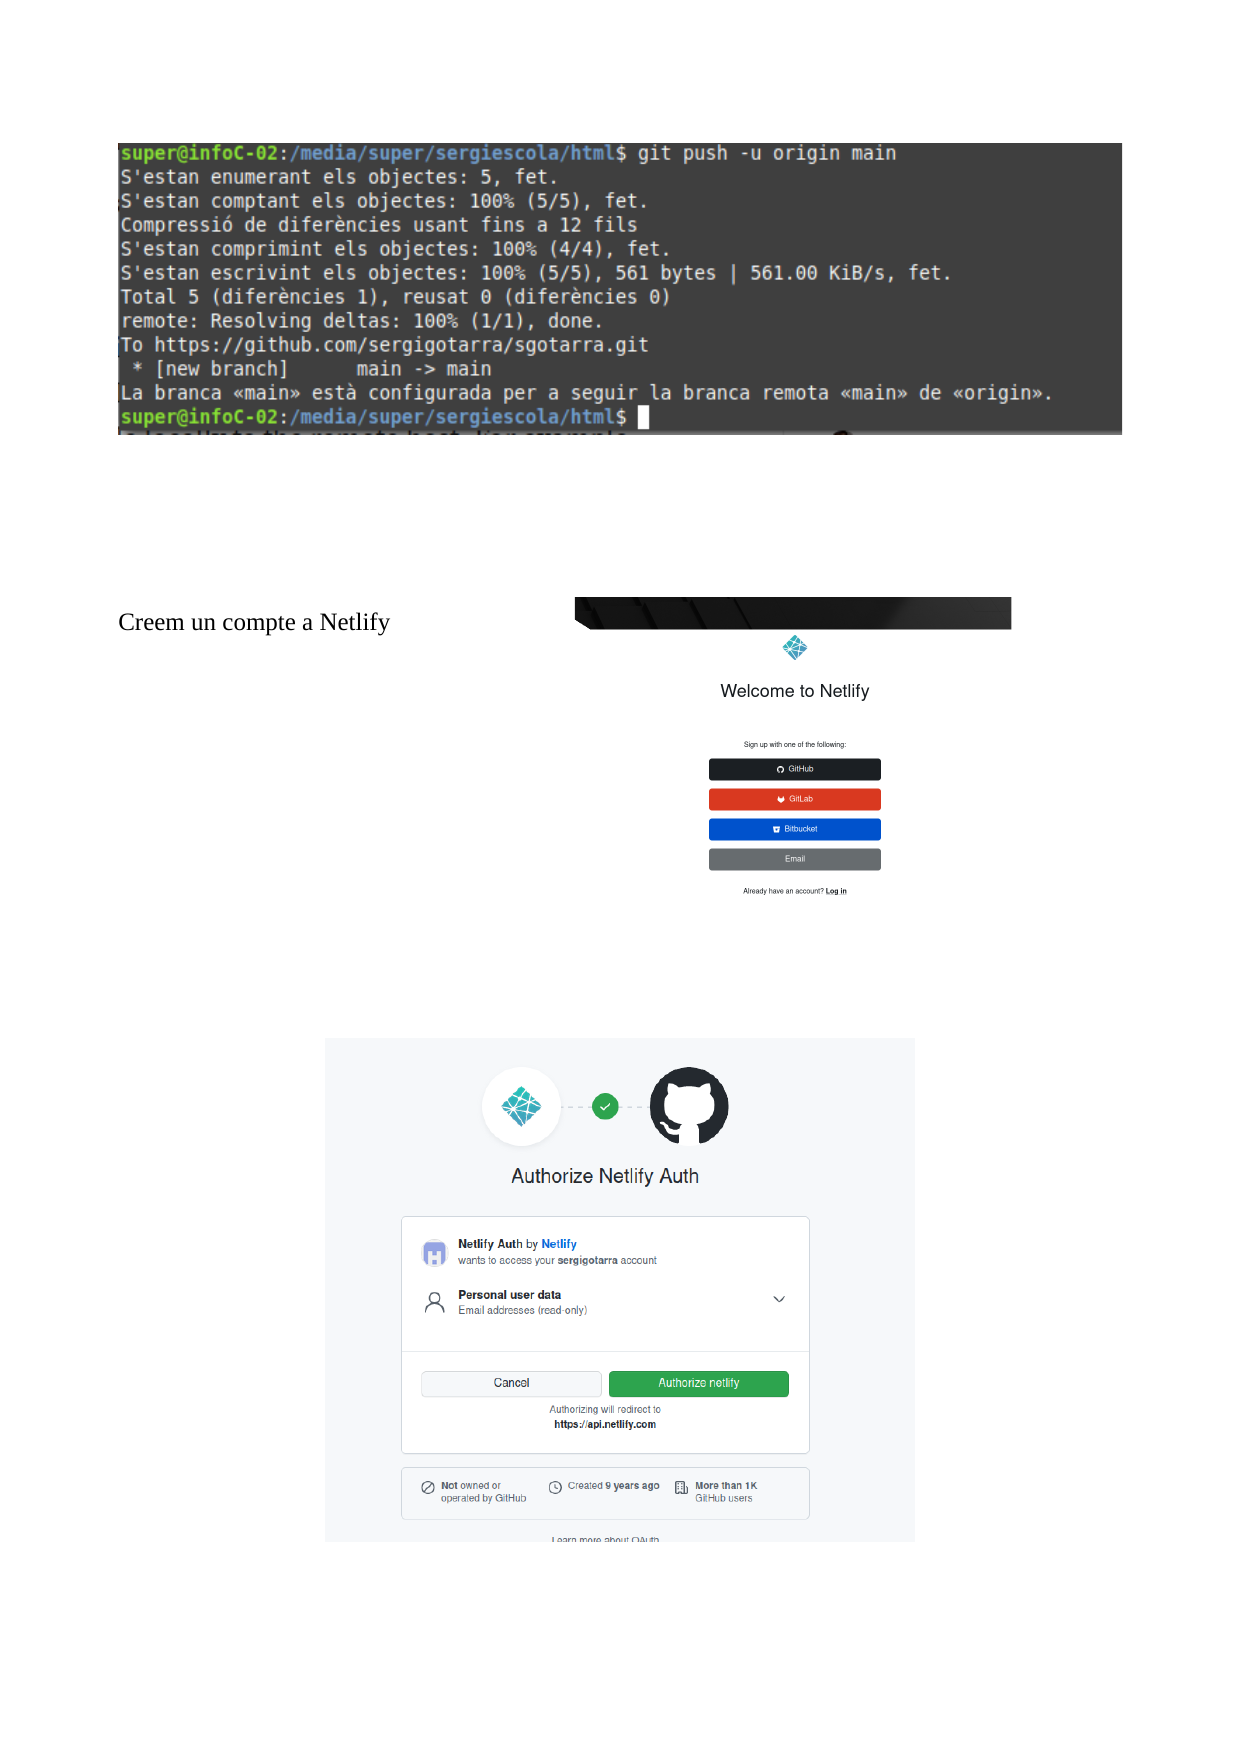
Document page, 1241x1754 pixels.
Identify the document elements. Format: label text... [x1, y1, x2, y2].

picture [325, 1038, 915, 1542]
text Creem un compte a Netlify [118, 607, 574, 636]
text [1012, 607, 1122, 636]
picture [574, 597, 1012, 917]
picture [118, 143, 1123, 435]
